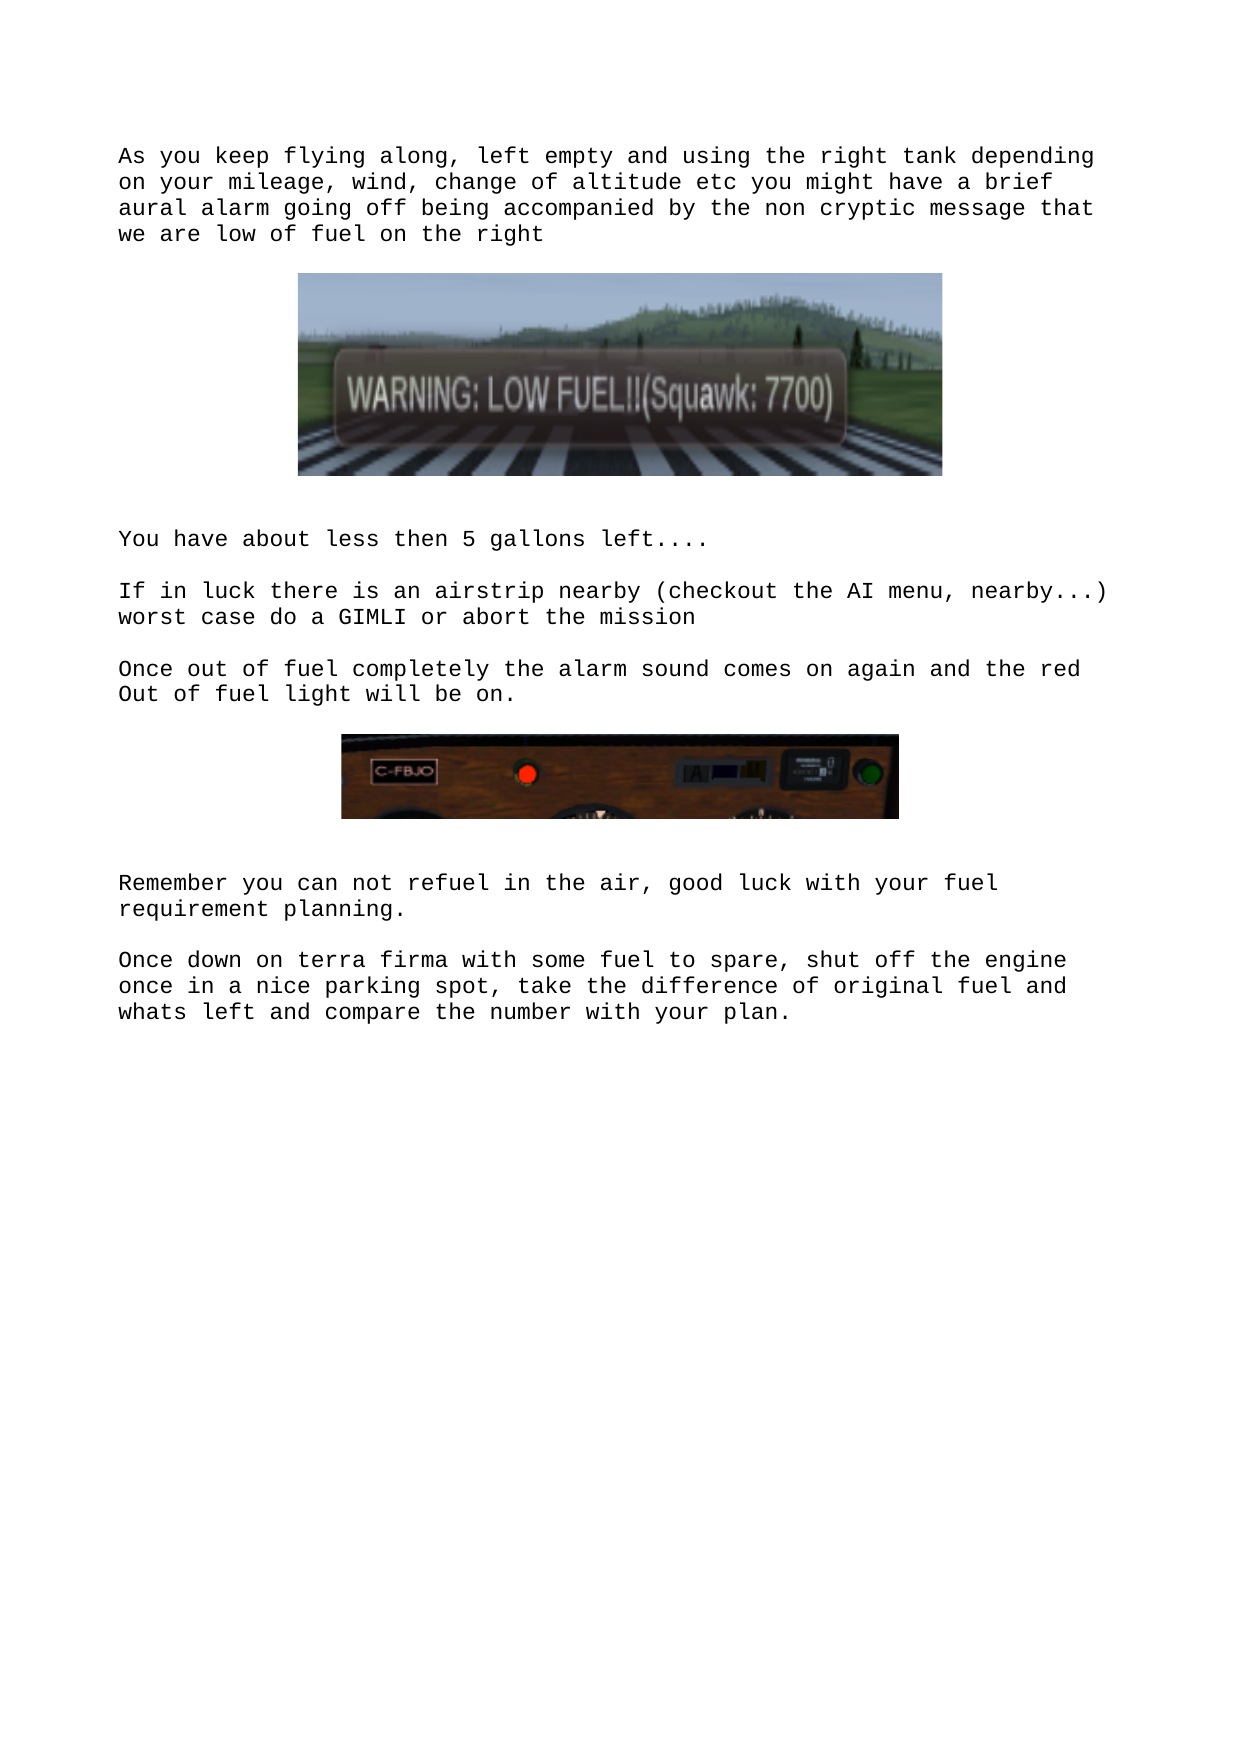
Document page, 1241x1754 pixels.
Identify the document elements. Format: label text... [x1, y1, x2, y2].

text If in luck there is an airstrip nearby (checkout the AI menu, nearby...) [118, 553, 1122, 605]
picture [297, 273, 943, 476]
text As you keep flying along, left empty and using the right tank depending on your mileage, wind, change of altitude etc you might have a brief aural alarm going off being accompanied by the non cryptic message that we are low of fuel on the right [118, 144, 1122, 248]
text Once down on terra firma with some fuel to spare, shut off the engine once in a nice parking spot, take the difference of original fuel and whats left and compare the number with your plan. [118, 949, 1122, 1027]
text worst case do a GIMLI or abort the mission [118, 605, 1122, 631]
picture [341, 734, 899, 819]
text You have about less then 5 gallons left.... [118, 527, 1122, 553]
text Once out of fuel completely the alarm sound comes on again and the red Out of fuel light will be on. [118, 657, 1122, 709]
text Remember you can not refuel in the air, good luck with your fuel requirement planning. [118, 871, 1122, 923]
